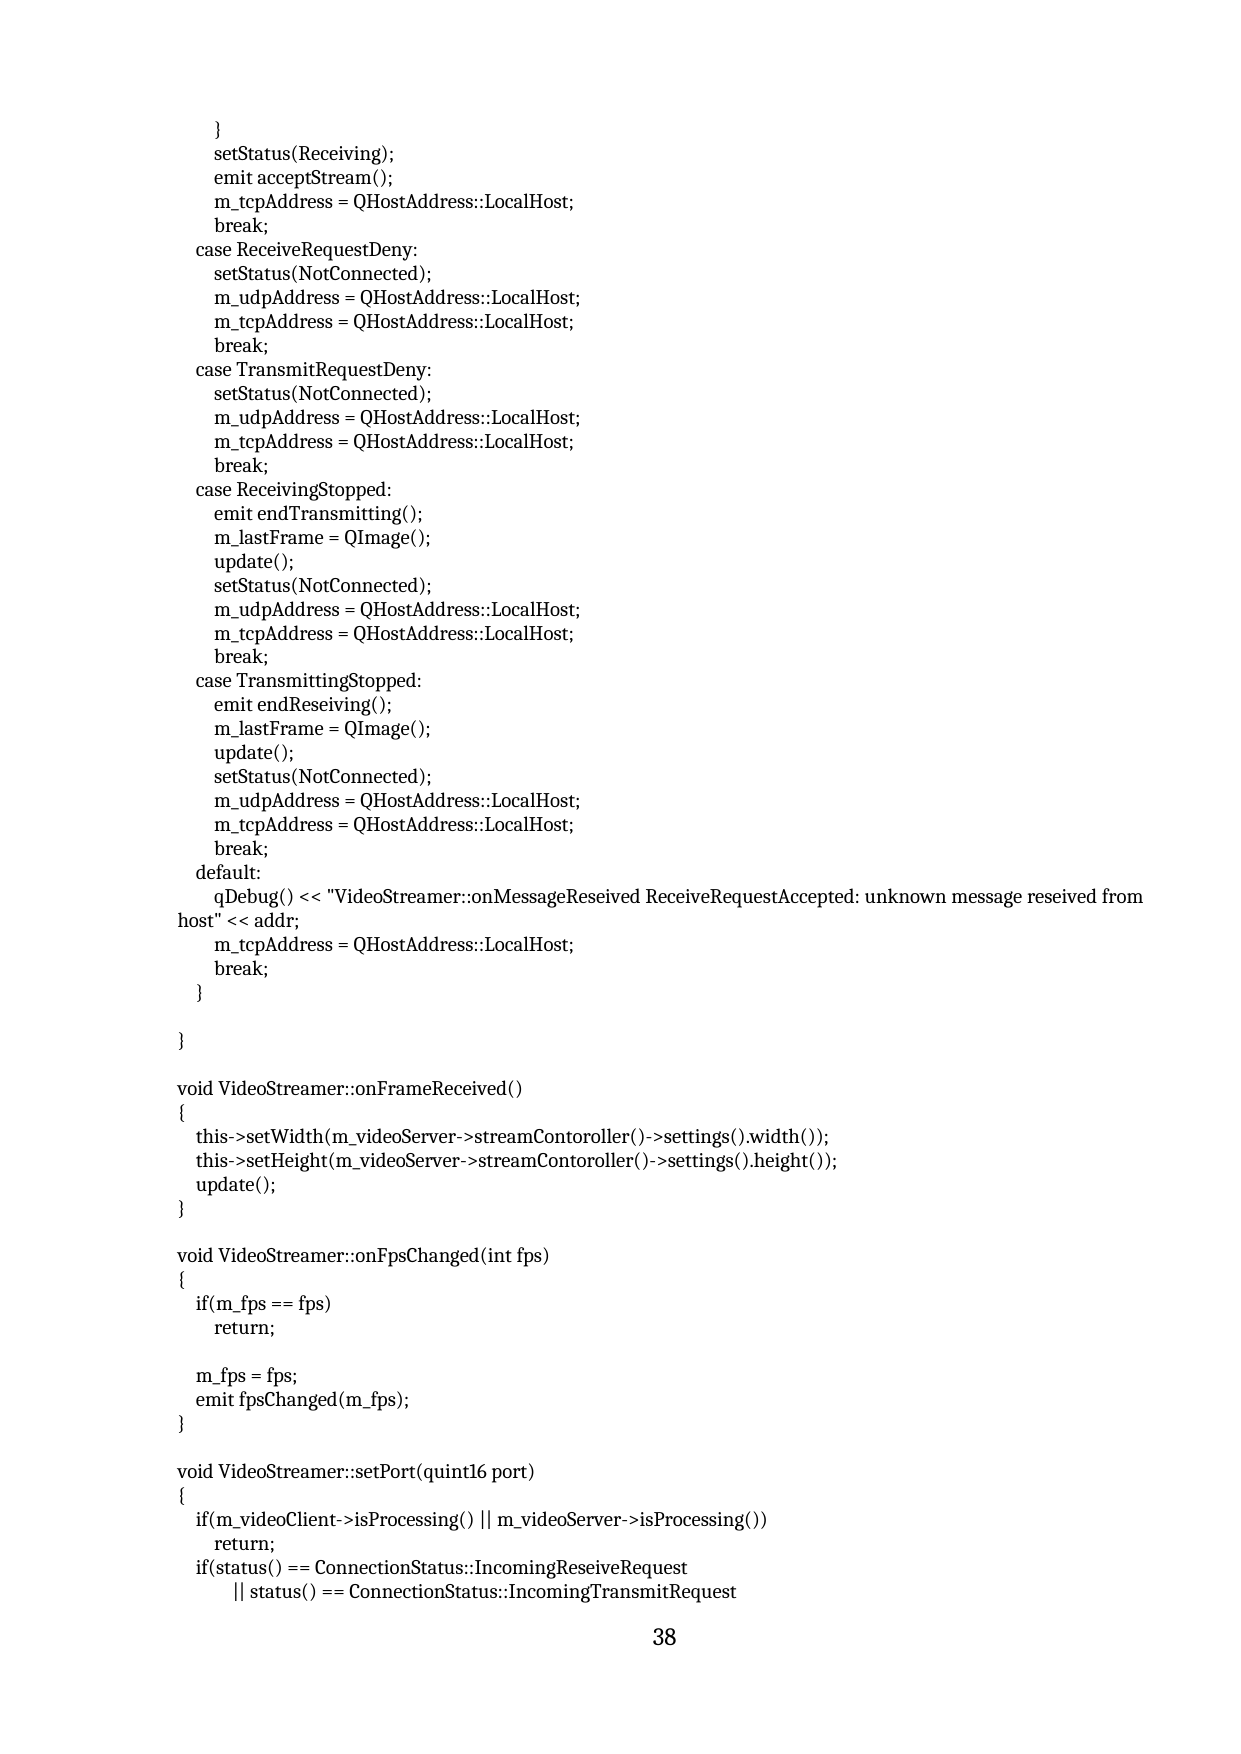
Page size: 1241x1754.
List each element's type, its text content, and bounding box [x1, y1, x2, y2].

text if(m_videoClient->isProcessing() || m_videoServer->isProcessing()) [177, 1508, 1152, 1532]
text if(m_fps == fps) [177, 1292, 1152, 1316]
text if(status() == ConnectionStatus::IncomingReseiveRequest [177, 1556, 1152, 1579]
text break; [177, 837, 1152, 861]
text m_udpAddress = QHostAddress::LocalHost; [177, 286, 1152, 310]
text || status() == ConnectionStatus::IncomingTransmitRequest [177, 1579, 1152, 1603]
text return; [177, 1316, 1152, 1340]
text m_tcpAddress = QHostAddress::LocalHost; [177, 933, 1152, 957]
text update(); [177, 1172, 1152, 1196]
text } [177, 981, 1152, 1004]
text m_lastFrame = QImage(); [177, 525, 1152, 549]
text { [177, 1268, 1152, 1292]
text emit endTransmitting(); [177, 501, 1152, 525]
text update(); [177, 549, 1152, 573]
text case TransmittingStopped: [177, 669, 1152, 693]
text m_tcpAddress = QHostAddress::LocalHost; [177, 621, 1152, 645]
text } [177, 1412, 1152, 1436]
text emit fpsChanged(m_fps); [177, 1388, 1152, 1412]
text qDebug() << "VideoStreamer::onMessageReseived ReceiveRequestAccepted: unknown message reseived from host" << addr; [177, 885, 1152, 933]
text { [177, 1100, 1152, 1124]
text setStatus(NotConnected); [177, 382, 1152, 406]
text setStatus(NotConnected); [177, 573, 1152, 597]
text break; [177, 957, 1152, 981]
text m_lastFrame = QImage(); [177, 717, 1152, 741]
text case TransmitRequestDeny: [177, 358, 1152, 382]
text m_udpAddress = QHostAddress::LocalHost; [177, 406, 1152, 429]
text m_tcpAddress = QHostAddress::LocalHost; [177, 310, 1152, 334]
text m_tcpAddress = QHostAddress::LocalHost; [177, 813, 1152, 837]
text default: [177, 861, 1152, 885]
text emit acceptStream(); [177, 166, 1152, 190]
text } [177, 118, 1152, 142]
text void VideoStreamer::setPort(quint16 port) [177, 1460, 1152, 1484]
text break; [177, 645, 1152, 669]
text m_tcpAddress = QHostAddress::LocalHost; [177, 429, 1152, 453]
text break; [177, 453, 1152, 477]
text { [177, 1484, 1152, 1508]
text emit endReseiving(); [177, 693, 1152, 717]
text break; [177, 334, 1152, 358]
text m_tcpAddress = QHostAddress::LocalHost; [177, 190, 1152, 214]
text this->setWidth(m_videoServer->streamContoroller()->settings().width()); [177, 1124, 1152, 1148]
text void VideoStreamer::onFrameReceived() [177, 1076, 1152, 1100]
text setStatus(NotConnected); [177, 765, 1152, 789]
text return; [177, 1532, 1152, 1556]
text case ReceivingStopped: [177, 477, 1152, 501]
text this->setHeight(m_videoServer->streamContoroller()->settings().height()); [177, 1148, 1152, 1172]
text void VideoStreamer::onFpsChanged(int fps) [177, 1244, 1152, 1268]
text } [177, 1196, 1152, 1220]
text m_udpAddress = QHostAddress::LocalHost; [177, 597, 1152, 621]
text case ReceiveRequestDeny: [177, 238, 1152, 262]
text setStatus(NotConnected); [177, 262, 1152, 286]
text setStatus(Receiving); [177, 142, 1152, 166]
text m_fps = fps; [177, 1364, 1152, 1388]
text update(); [177, 741, 1152, 765]
text break; [177, 214, 1152, 238]
text } [177, 1028, 1152, 1052]
text m_udpAddress = QHostAddress::LocalHost; [177, 789, 1152, 813]
